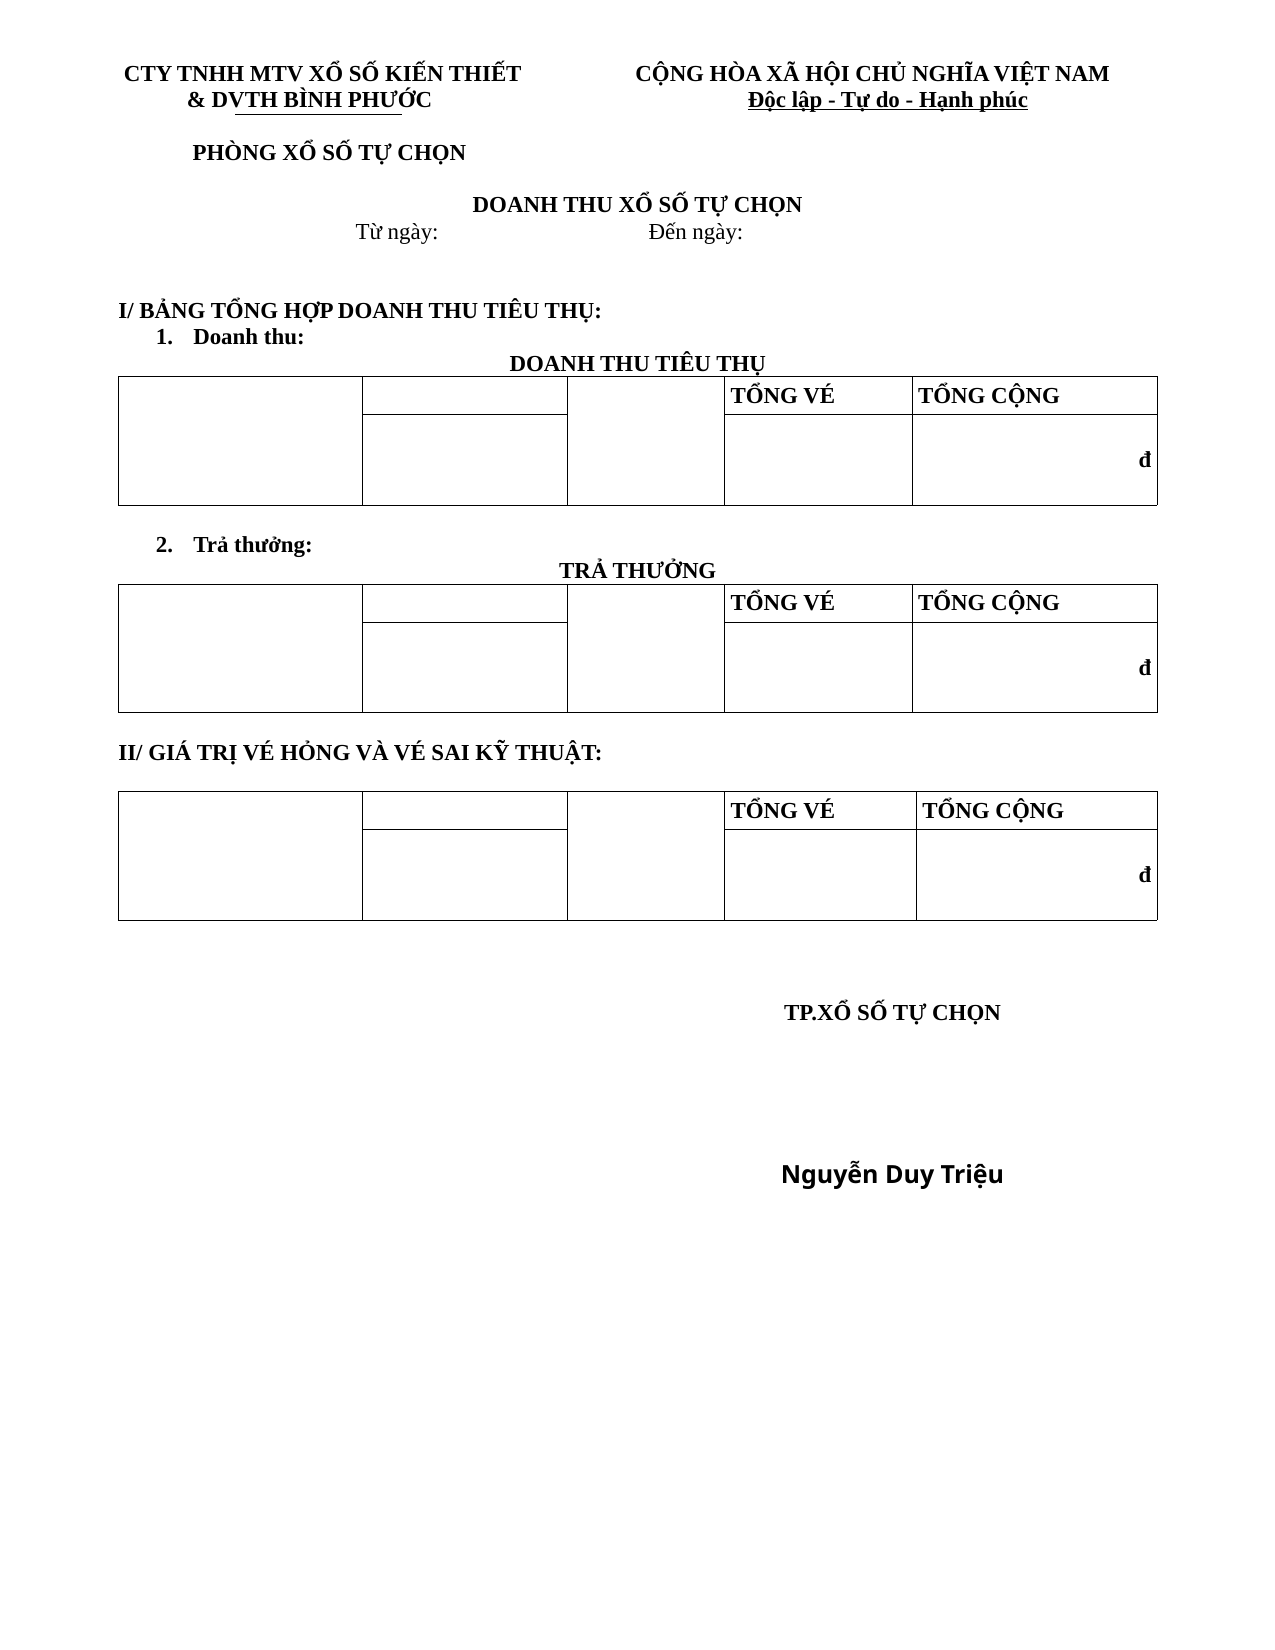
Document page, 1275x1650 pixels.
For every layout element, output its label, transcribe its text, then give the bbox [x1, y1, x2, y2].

table_header <menhgia.name> [363, 792, 567, 829]
table_header <for each="menhgia in get_menh_gia()"> [119, 792, 362, 920]
table_cell <get_trathuong(menhgia)> [363, 623, 567, 712]
text Từ ngày: <get_date_from()> Đến ngày: <get_date_to()> [118, 218, 1157, 244]
table_header TỔNG VÉ [725, 792, 916, 829]
list Trả thưởng: [156, 531, 1157, 557]
text PHÒNG XỔ SỐ TỰ CHỌN [118, 139, 1157, 165]
table_header <menhgia.name> [363, 585, 567, 622]
table_cell <get_doanhthu_tieuthu(menhgia.id)> [363, 415, 567, 504]
text I/ BẢNG TỔNG HỢP DOANH THU TIÊU THỤ: [118, 297, 1157, 323]
table_cell <get_sai_kythuat(menhgia.id)> [363, 830, 567, 920]
table_header </for> [568, 792, 724, 920]
text DOANH THU XỔ SỐ TỰ CHỌN [118, 191, 1157, 218]
table_header <for each="menhgia in get_menh_gia()"> [119, 377, 362, 504]
table_header TỔNG VÉ [725, 377, 912, 414]
table_header TỔNG VÉ [725, 585, 912, 622]
table_header TỔNG CỘNG [913, 377, 1157, 414]
table_header TỔNG CỘNG [917, 792, 1157, 829]
list Doanh thu: [156, 323, 1157, 349]
text TP.XỔ SỐ TỰ CHỌN [118, 999, 1157, 1025]
table_cell <get_tong()['tongcong']> đ [913, 415, 1157, 504]
text CTY TNHH MTV XỔ SỐ KIẾN THIẾT CỘNG HÒA XÃ HỘI CHỦ NGHĨA VIỆT NAM [118, 60, 1157, 86]
table_header <menhgia.name> [363, 377, 567, 414]
table_cell <get_tong_trathuong()['tongcong']> đ [913, 623, 1157, 712]
table_header <for each="menhgia in get_menh_gia()"> [119, 585, 362, 712]
text II/ GIÁ TRỊ VÉ HỎNG VÀ VÉ SAI KỸ THUẬT: [118, 739, 1157, 765]
table_cell <get_tong_trathuong()['tongve']> [725, 623, 912, 712]
text DOANH THU TIÊU THỤ [118, 349, 1157, 376]
table_header </for> [568, 585, 724, 712]
table_cell <get_tong()['tongve']> [725, 415, 912, 504]
text & DVTH BÌNH PHƯỚC Độc lập - Tự do - Hạnh phúc [118, 86, 1157, 112]
table_cell <get_tong_sai_kythuat()['tongcong']> đ [917, 830, 1157, 920]
table_header TỔNG CỘNG [913, 585, 1157, 622]
table_cell <get_tong_sai_kythuat()['tongve']> [725, 830, 916, 920]
text Nguyễn Duy Triệu [118, 1157, 1157, 1191]
text TRẢ THƯỞNG [118, 557, 1157, 584]
table_header </for> [568, 377, 724, 504]
